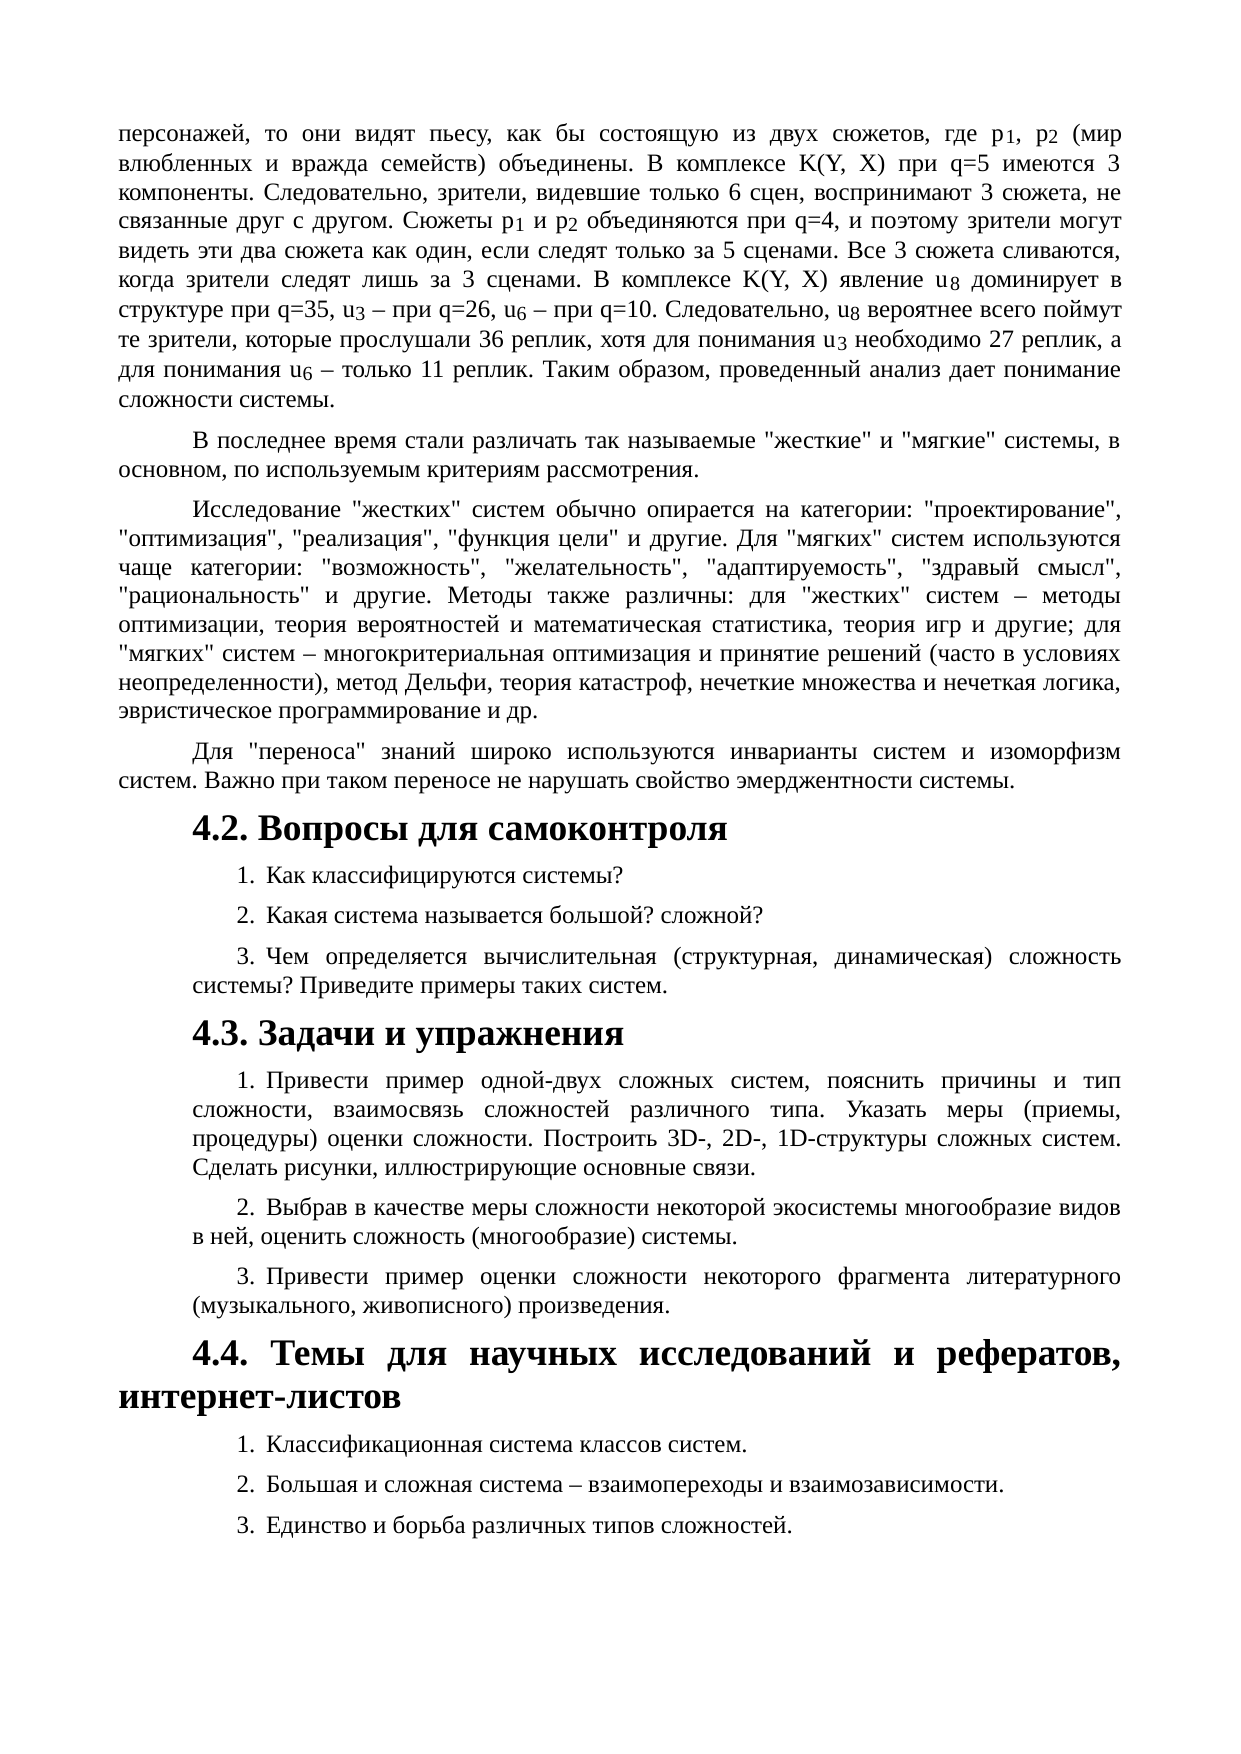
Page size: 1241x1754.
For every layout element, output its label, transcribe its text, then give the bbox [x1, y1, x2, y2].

list Привести пример оценки сложности некоторого фрагмента литературного (музыкального, живописного) произведения. [162, 1261, 1122, 1319]
list Какая система называется большой? сложной? [162, 901, 1122, 929]
list Выбрав в качестве меры сложности некоторой экосистемы многообразие видов в ней, оценить сложность (многообразие) системы. [162, 1192, 1122, 1249]
list Классификационная система классов систем. [162, 1429, 1122, 1457]
text персонажей, то они видят пьесу, как бы состоящую из двух сюжетов, где p1, p2 (мир влюбленных и вражда семейств) объединены. В комплексе K(Y, X) при q=5 имеются 3 компоненты. Следовательно, зрители, видевшие только 6 сцен, воспринимают 3 сюжета, не связанные друг с другом. Сюжеты p1 и p2 объединяются при q=4, и поэтому зрители могут видеть эти два сюжета как один, если следят только за 5 сценами. Все 3 сюжета сливаются, когда зрители следят лишь за 3 сценами. В комплексе K(Y, X) явление u8 доминирует в структуре при q=35, u3 – при q=26, u6 – при q=10. Следовательно, u8 вероятнее всего поймут те зрители, которые прослушали 36 реплик, хотя для понимания u3 необходимо 27 реплик, а для понимания u6 – только 11 реплик. Таким образом, проведенный анализ дает понимание сложности системы. [118, 118, 1122, 413]
subtitle 4.2. Вопросы для самоконтроля [118, 805, 1122, 848]
list Единство и борьба различных типов сложностей. [162, 1510, 1122, 1538]
list Привести пример одной-двух сложных систем, пояснить причины и тип сложности, взаимосвязь сложностей различного типа. Указать меры (приемы, процедуры) оценки сложности. Построить 3D-, 2D-, 1D-структуры сложных систем. Сделать рисунки, иллюстрирующие основные связи. [162, 1065, 1122, 1180]
list Как классифицируются системы? [162, 860, 1122, 889]
text В последнее время стали различать так называемые "жесткие" и "мягкие" системы, в основном, по используемым критериям рассмотрения. [118, 425, 1122, 482]
list Чем определяется вычислительная (структурная, динамическая) сложность системы? Приведите примеры таких систем. [162, 941, 1122, 999]
list Большая и сложная система – взаимопереходы и взаимозависимости. [162, 1469, 1122, 1498]
text Исследование "жестких" систем обычно опирается на категории: "проектирование", "оптимизация", "реализация", "функция цели" и другие. Для "мягких" систем используются чаще категории: "возможность", "желательность", "адаптируемость", "здравый смысл", "рациональность" и другие. Методы также различны: для "жестких" систем – методы оптимизации, теория вероятностей и математическая статистика, теория игр и другие; для "мягких" систем – многокритериальная оптимизация и принятие решений (часто в условиях неопределенности), метод Дельфи, теория катастроф, нечеткие множества и нечеткая логика, эвристическое программирование и др. [118, 494, 1122, 724]
subtitle 4.3. Задачи и упражнения [118, 1010, 1122, 1053]
text Для "переноса" знаний широко используются инварианты систем и изоморфизм систем. Важно при таком переносе не нарушать свойство эмерджентности системы. [118, 736, 1122, 793]
subtitle 4.4. Темы для научных исследований и рефератов, интернет-листов [118, 1331, 1122, 1417]
